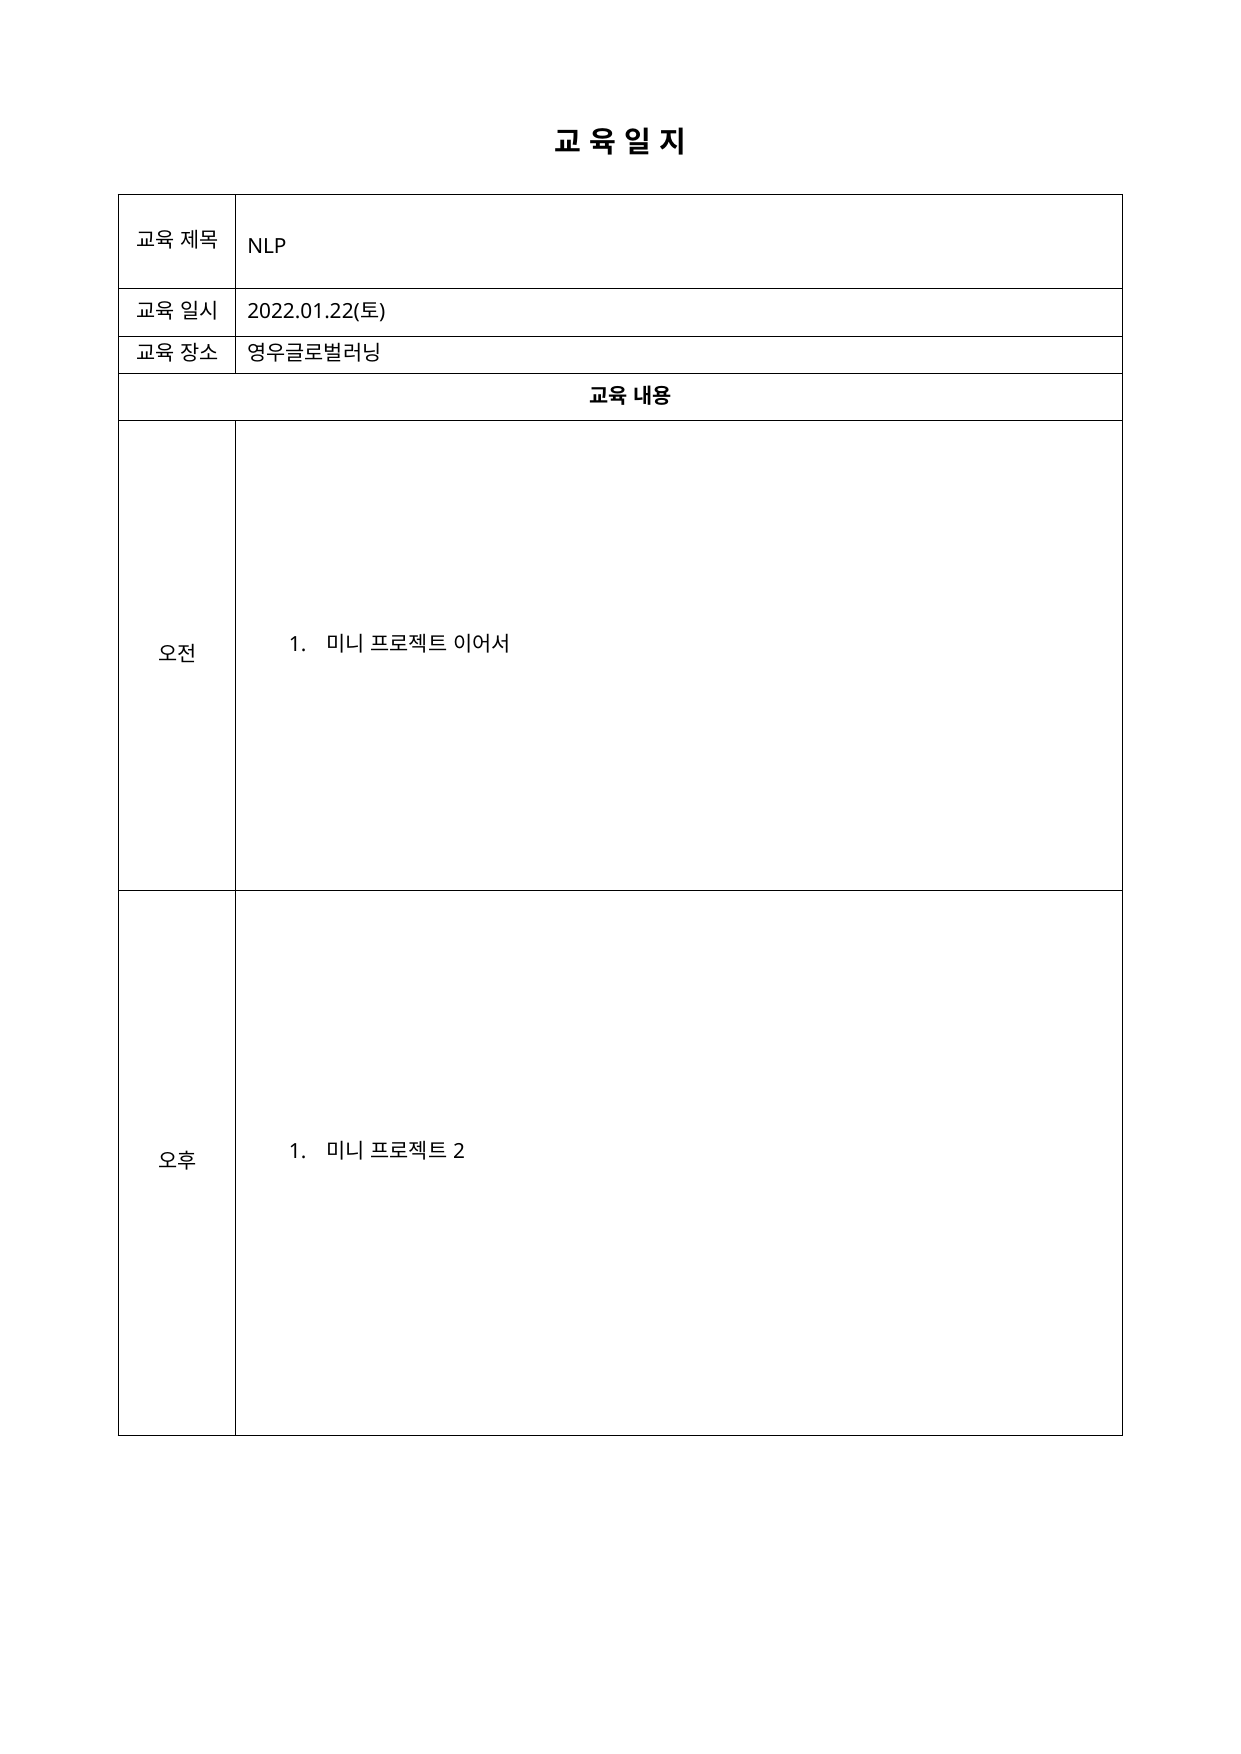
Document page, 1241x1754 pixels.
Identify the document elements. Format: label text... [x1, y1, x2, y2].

table_cell 오전 [119, 421, 235, 890]
table_cell 교육 장소 [119, 337, 235, 373]
table_cell 영우글로벌러닝 [236, 337, 1122, 373]
table_cell 2022.01.22(토) [236, 289, 1122, 336]
table_header 교육 제목 [119, 195, 235, 288]
table_cell 미니 프로젝트 2 [236, 891, 1122, 1435]
table_header NLP [236, 195, 1122, 288]
table_cell 교육 일시 [119, 289, 235, 336]
table_cell 오후 [119, 891, 235, 1435]
table_cell 교육 내용 [119, 374, 1122, 420]
table_cell 미니 프로젝트 이어서 [236, 421, 1122, 890]
